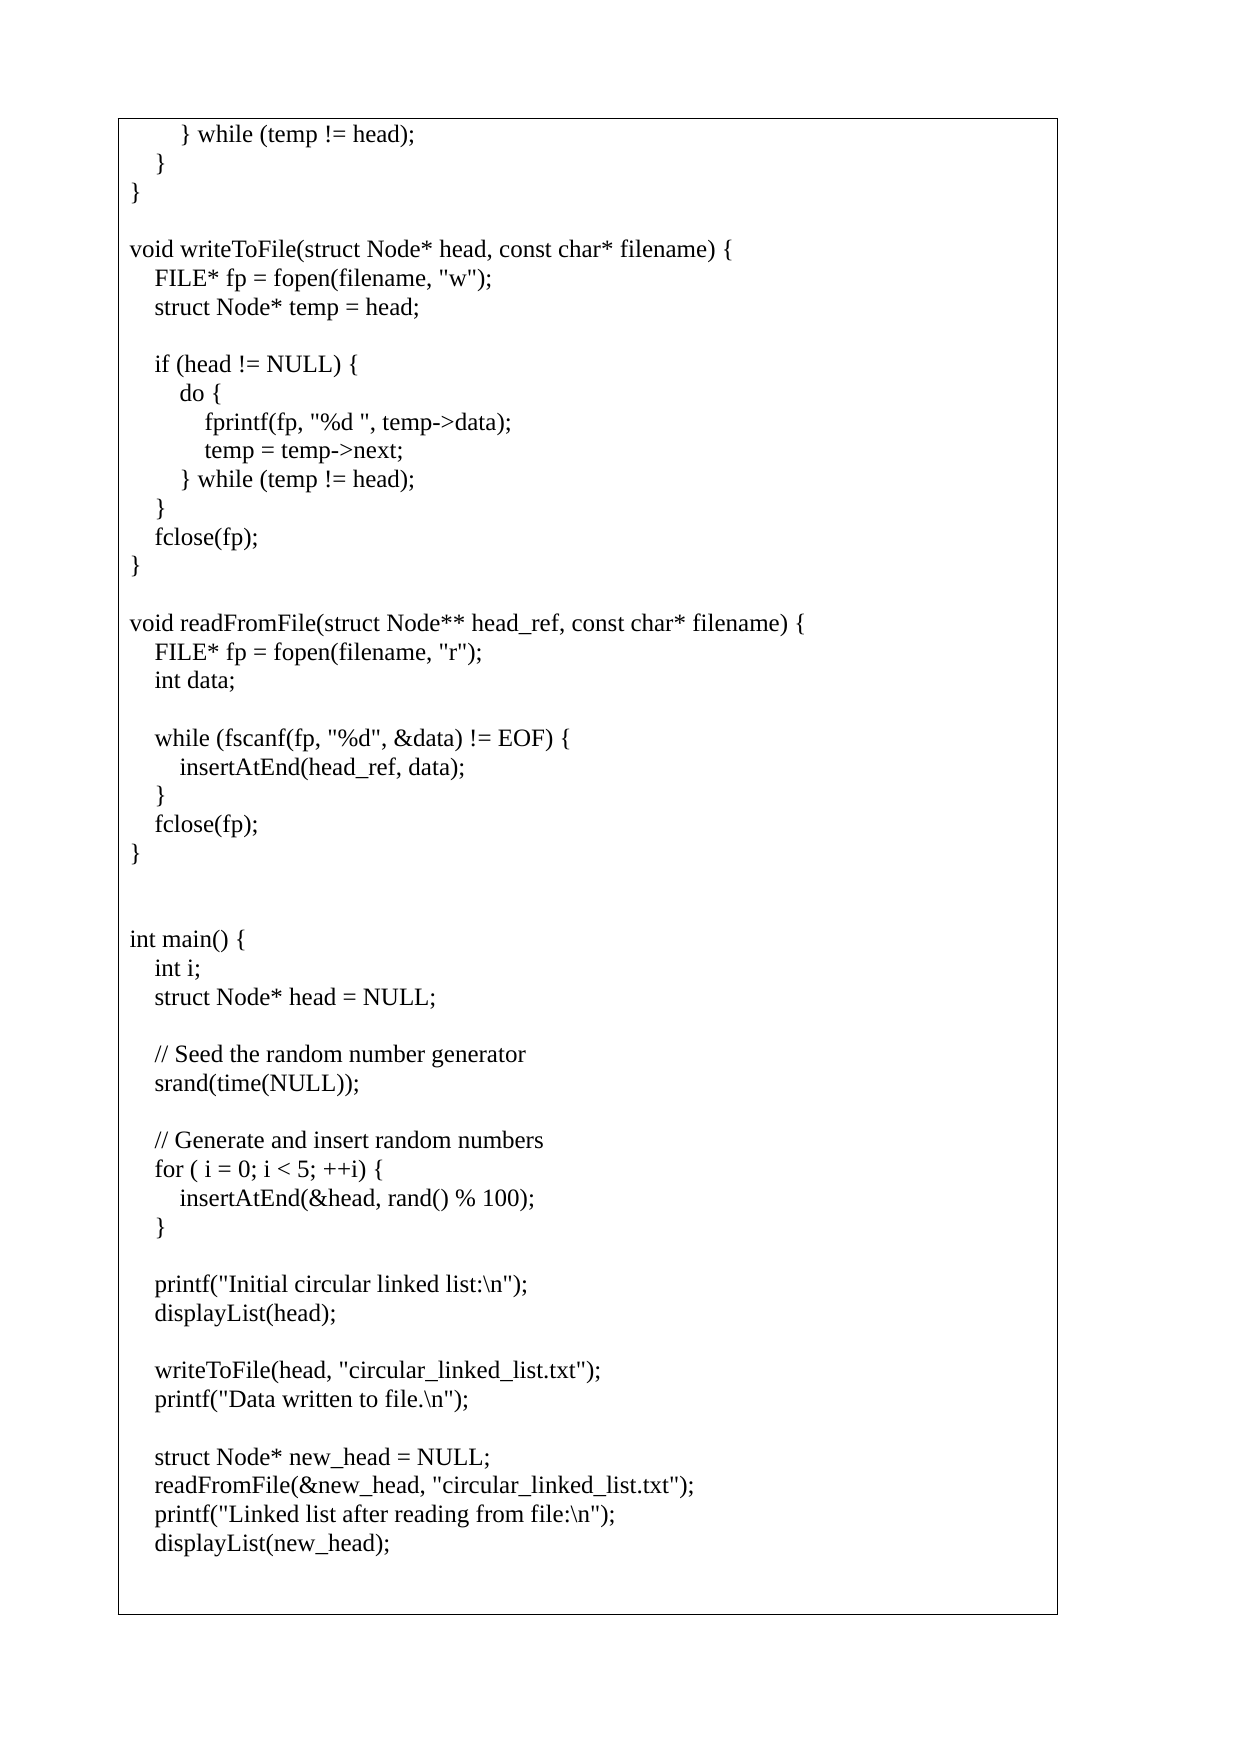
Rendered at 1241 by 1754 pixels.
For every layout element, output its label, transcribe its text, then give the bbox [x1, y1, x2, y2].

table_cell } while (temp != head); } } void writeToFile(struct Node* head, const char* filename) { FILE* fp = fopen(filename, "w"); struct Node* temp = head; if (head != NULL) { do { fprintf(fp, "%d ", temp->data); temp = temp->next; } while (temp != head); } fclose(fp); } void readFromFile(struct Node** head_ref, const char* filename) { FILE* fp = fopen(filename, "r"); int data; while (fscanf(fp, "%d", &data) != EOF) { insertAtEnd(head_ref, data); } fclose(fp); } int main() { int i; struct Node* head = NULL; // Seed the random number generator srand(time(NULL)); // Generate and insert random numbers for ( i = 0; i < 5; ++i) { insertAtEnd(&head, rand() % 100); } printf("Initial circular linked list:\n"); displayList(head); writeToFile(head, "circular_linked_list.txt"); printf("Data written to file.\n"); struct Node* new_head = NULL; readFromFile(&new_head, "circular_linked_list.txt"); printf("Linked list after reading from file:\n"); displayList(new_head); [119, 119, 1057, 1614]
